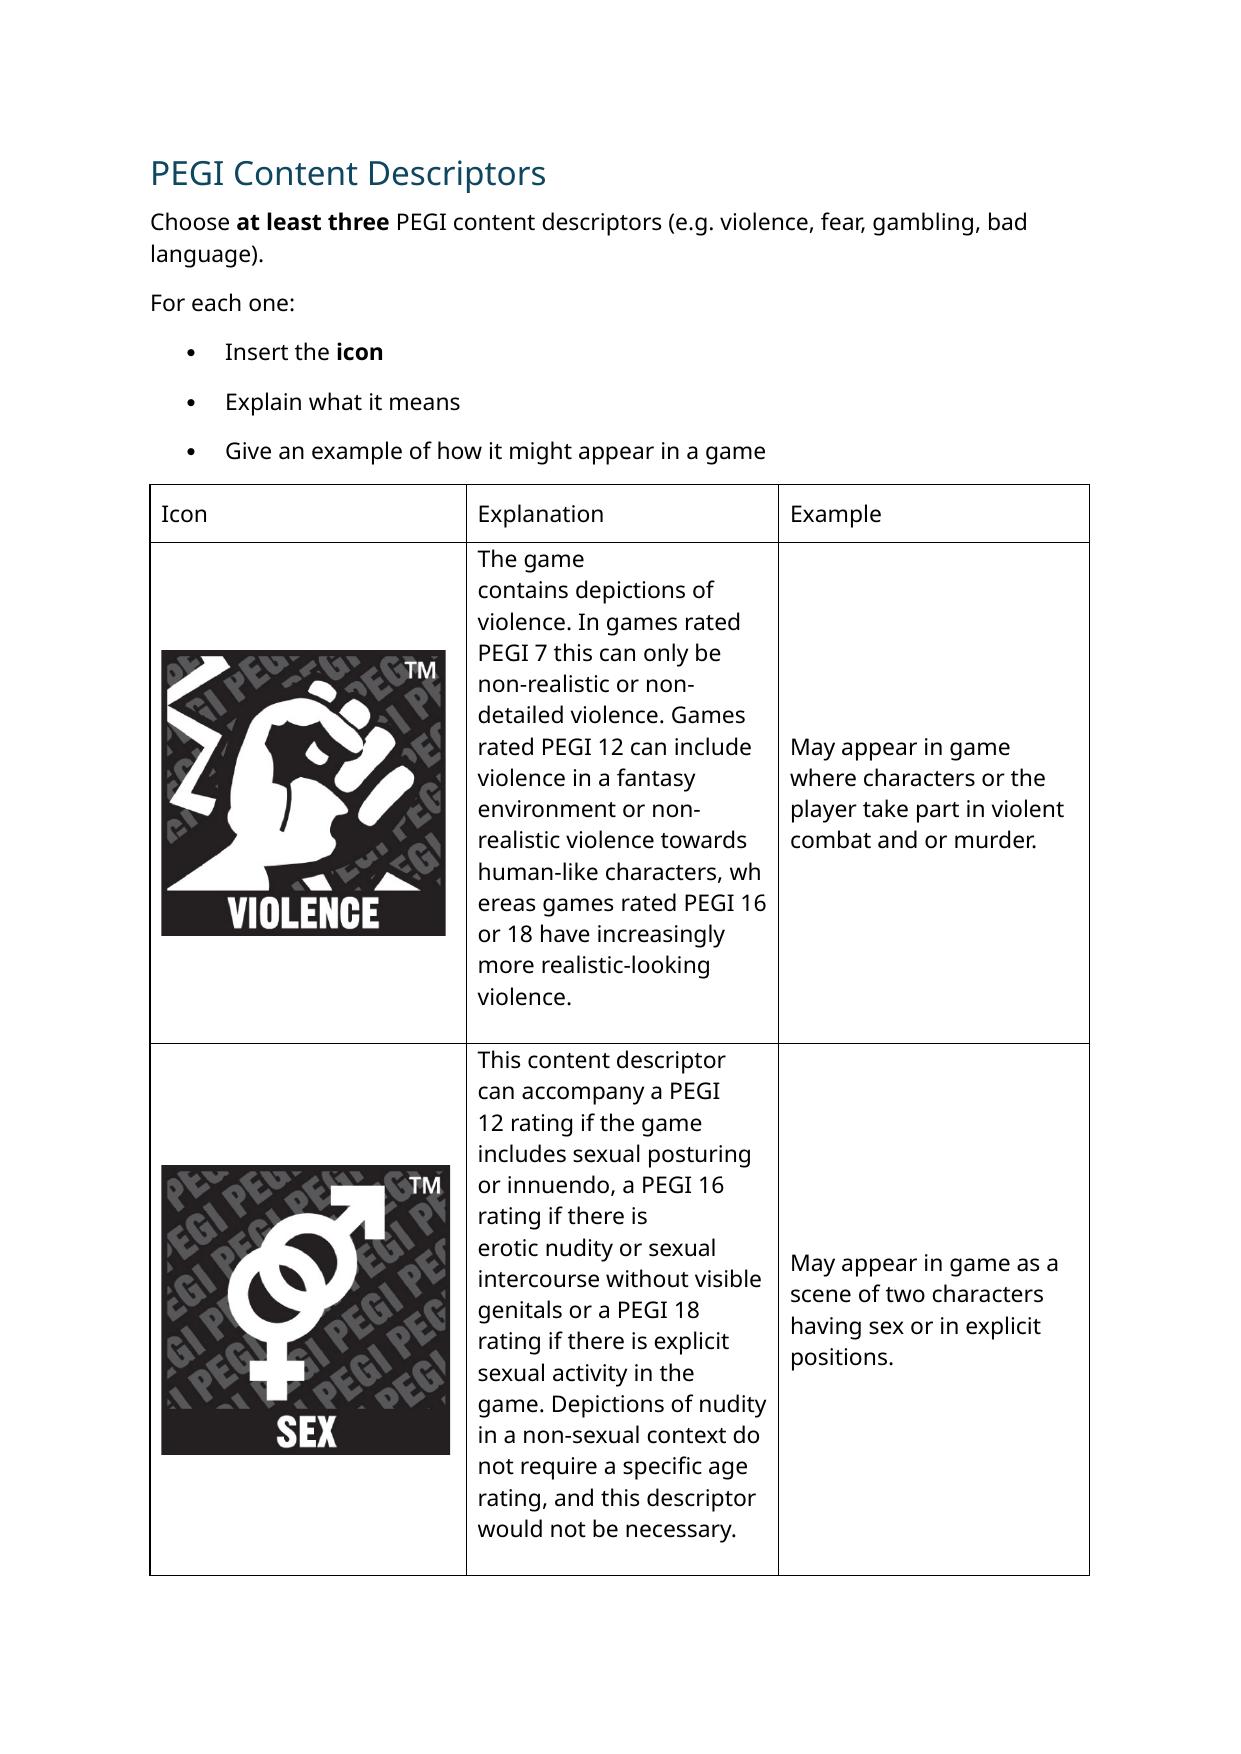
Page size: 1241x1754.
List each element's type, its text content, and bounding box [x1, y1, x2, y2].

list Explain what it means [187, 386, 1090, 417]
table_header Example [779, 485, 1089, 542]
subtitle PEGI Content Descriptors [150, 150, 1090, 195]
table_cell May appear in game as a scene of two characters having sex or in explicit positions. [779, 1044, 1089, 1575]
table_cell May appear in game where characters or the player take part in violent combat and or murder. [779, 543, 1089, 1043]
table_header Explanation [467, 485, 778, 542]
list Insert the icon [187, 336, 1090, 368]
table_cell This content descriptor can accompany a PEGI 12 rating if the game includes sexual posturing or innuendo, a PEGI 16 rating if there is erotic nudity or sexual intercourse without visible genitals or a PEGI 18 rating if there is explicit sexual activity in the game. Depictions of nudity in a non-sexual context do not require a specific age rating, and this descriptor would not be necessary. [467, 1044, 778, 1575]
table_cell [151, 543, 466, 1043]
table_cell [151, 1044, 466, 1575]
table_cell The game contains depictions of violence. In games rated PEGI 7 this can only be non-realistic or non-detailed violence. Games rated PEGI 12 can include violence in a fantasy environment or non-realistic violence towards human-like characters, whereas games rated PEGI 16 or 18 have increasingly more realistic-looking violence.​ [467, 543, 778, 1043]
table_header Icon [151, 485, 466, 542]
list Give an example of how it might appear in a game [187, 435, 1090, 466]
text For each one: [150, 287, 1090, 318]
text Choose at least three PEGI content descriptors (e.g. violence, fear, gambling, bad language). [150, 206, 1090, 269]
